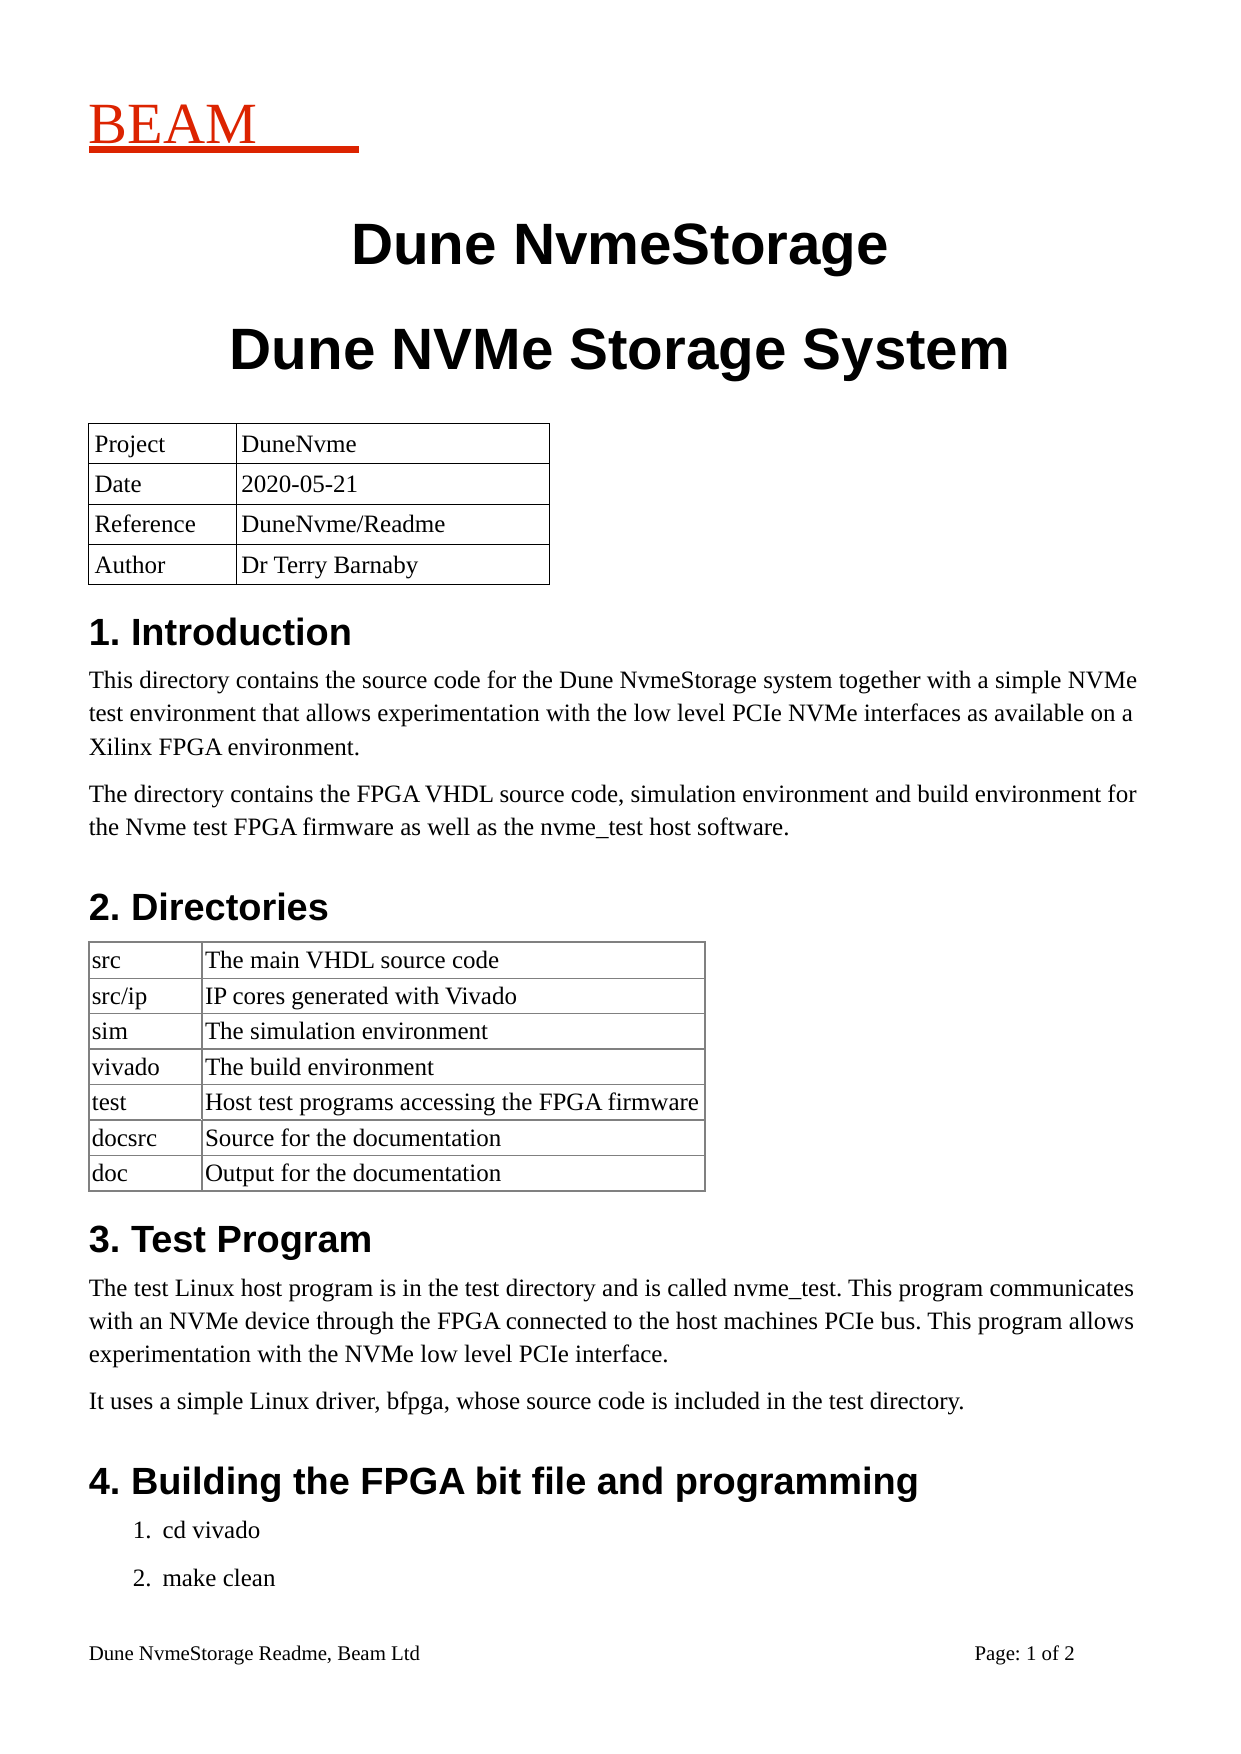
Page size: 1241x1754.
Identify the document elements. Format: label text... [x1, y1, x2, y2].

table_cell Reference [89, 505, 236, 544]
table_header DuneNvme [237, 424, 549, 463]
title Dune NVMe Storage System [88, 315, 1152, 382]
table_cell Dr Terry Barnaby [237, 545, 549, 584]
subtitle Test Program [88, 1217, 1152, 1260]
table_cell Author [89, 545, 236, 584]
table_cell DuneNvme/Readme [237, 505, 549, 544]
table_cell Output for the documentation [203, 1156, 704, 1190]
table_cell Date [89, 464, 236, 504]
list make clean [133, 1563, 1152, 1591]
text It uses a simple Linux driver, bfpga, whose source code is included in the test directory. [88, 1386, 1152, 1415]
table_cell The simulation environment [203, 1014, 704, 1048]
table_cell src/ip [90, 979, 201, 1013]
table_cell The build environment [203, 1050, 704, 1084]
table_cell 2020-05-21 [237, 464, 549, 504]
table_cell test [90, 1085, 201, 1119]
title Dune NvmeStorage [88, 210, 1152, 277]
table_header Project [89, 424, 236, 463]
text The test Linux host program is in the test directory and is called nvme_test. This program communicates with an NVMe device through the FPGA connected to the host machines PCIe bus. This program allows experimentation with the NVMe low level PCIe interface. [88, 1273, 1152, 1367]
table_cell Source for the documentation [203, 1121, 704, 1154]
table_header The main VHDL source code [203, 943, 704, 977]
table_cell doc [90, 1156, 201, 1190]
subtitle Building the FPGA bit file and programming [88, 1459, 1152, 1503]
list cd vivado [133, 1515, 1152, 1544]
table_cell sim [90, 1014, 201, 1048]
subtitle Introduction [88, 609, 1152, 653]
table_cell IP cores generated with Vivado [203, 979, 704, 1013]
table_cell Host test programs accessing the FPGA firmware [203, 1085, 704, 1119]
text This directory contains the source code for the Dune NvmeStorage system together with a simple NVMe test environment that allows experimentation with the low level PCIe NVMe interfaces as available on a Xilinx FPGA environment. [88, 666, 1152, 760]
table_header src [90, 943, 201, 977]
table_cell vivado [90, 1050, 201, 1084]
subtitle Directories [88, 885, 1152, 928]
text The directory contains the FPGA VHDL source code, simulation environment and build environment for the Nvme test FPGA firmware as well as the nvme_test host software. [88, 779, 1152, 841]
table_cell docsrc [90, 1121, 201, 1154]
